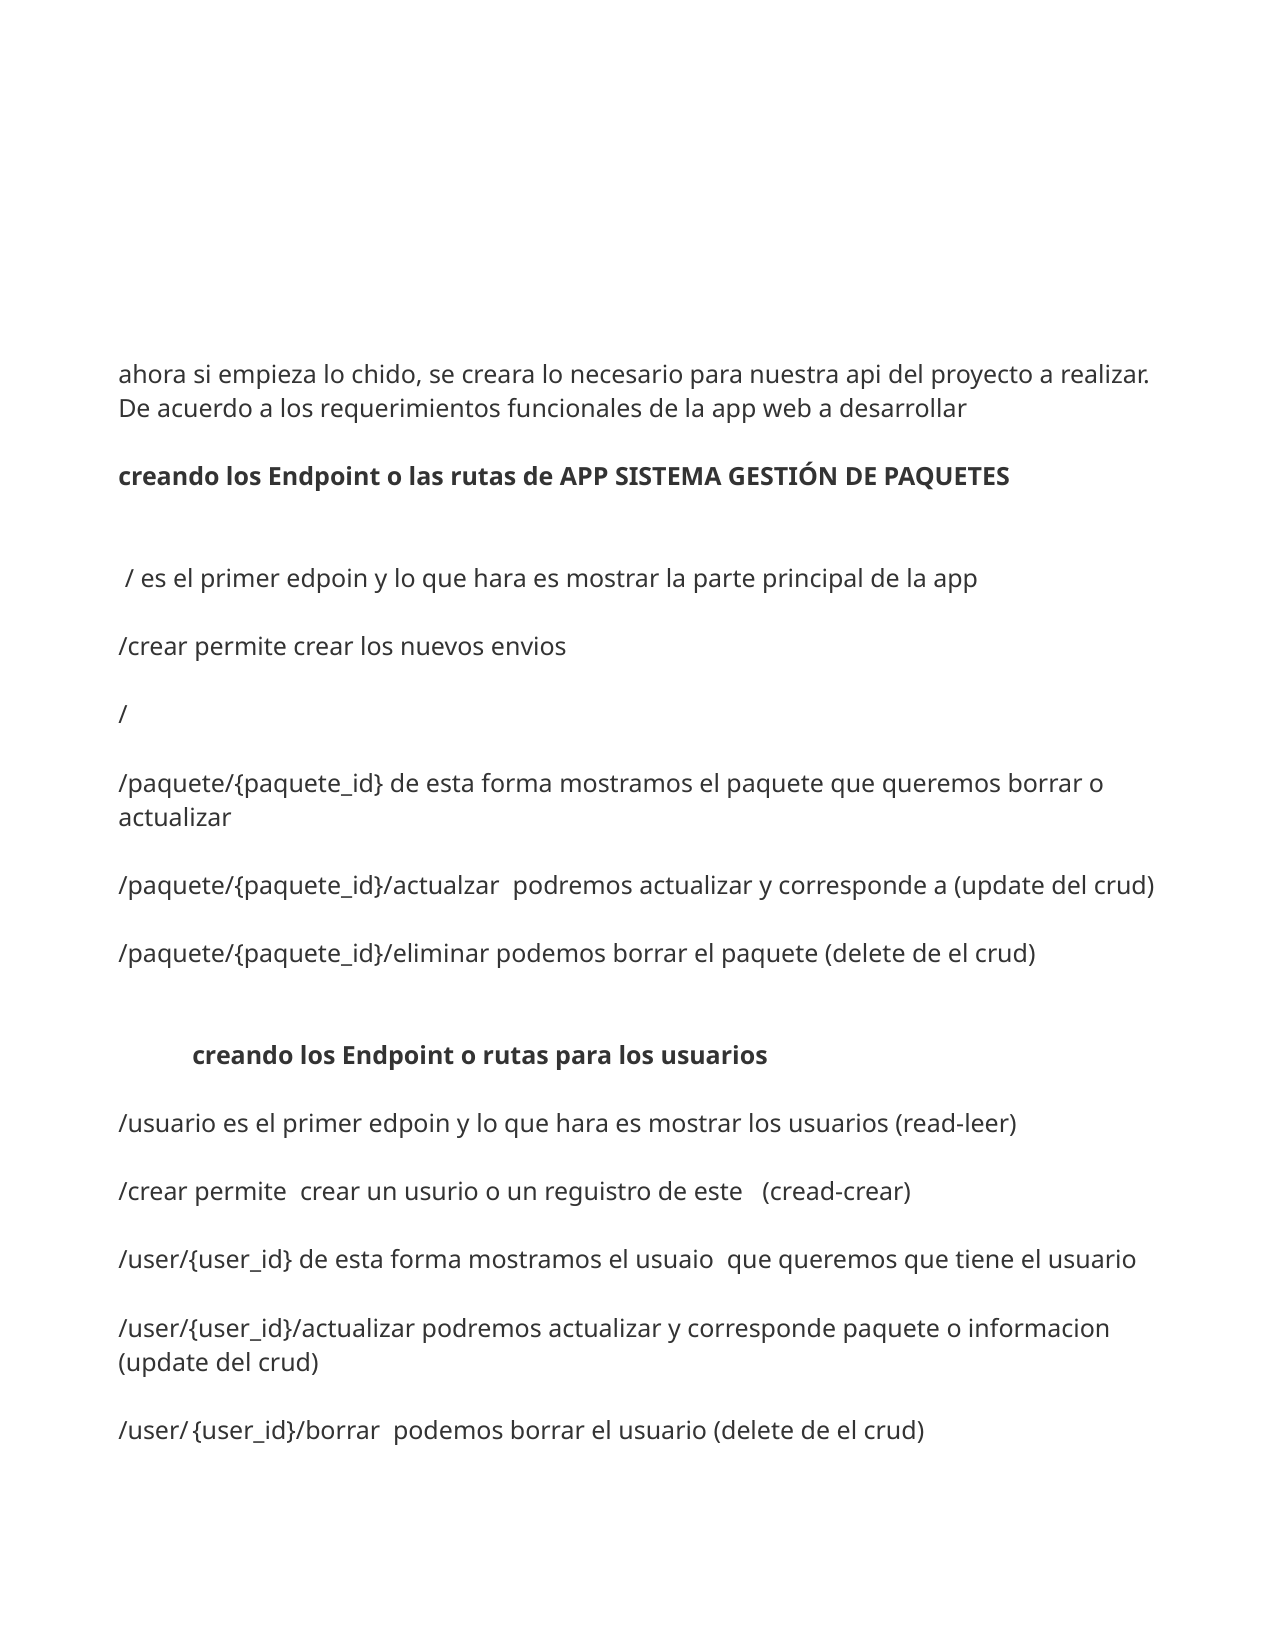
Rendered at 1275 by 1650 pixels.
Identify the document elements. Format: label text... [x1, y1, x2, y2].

text /paquete/{paquete_id}/eliminar podemos borrar el paquete (delete de el crud) [118, 936, 1157, 970]
text /paquete/{paquete_id} de esta forma mostramos el paquete que queremos borrar o actualizar [118, 765, 1157, 833]
text /crear permite crear los nuevos envios [118, 629, 1157, 663]
text / [118, 697, 1157, 731]
text /paquete/{paquete_id}/actualzar podremos actualizar y corresponde a (update del crud) [118, 867, 1157, 902]
text creando los Endpoint o las rutas de APP SISTEMA GESTIÓN DE PAQUETES [118, 459, 1157, 493]
text /user/{user_id} de esta forma mostramos el usuaio que queremos que tiene el usuario [118, 1242, 1157, 1276]
text ahora si empieza lo chido, se creara lo necesario para nuestra api del proyecto a realizar. De acuerdo a los requerimientos funcionales de la app web a desarrollar [118, 357, 1157, 425]
text /user/ {user_id}/borrar podemos borrar el usuario (delete de el crud) [118, 1412, 1157, 1447]
text /user/{user_id}/actualizar podremos actualizar y corresponde paquete o informacion (update del crud) [118, 1310, 1157, 1378]
text creando los Endpoint o rutas para los usuarios [118, 1038, 1157, 1072]
text /usuario es el primer edpoin y lo que hara es mostrar los usuarios (read-leer) [118, 1106, 1157, 1140]
text / es el primer edpoin y lo que hara es mostrar la parte principal de la app [118, 561, 1157, 595]
text /crear permite crear un usurio o un reguistro de este (cread-crear) [118, 1174, 1157, 1208]
